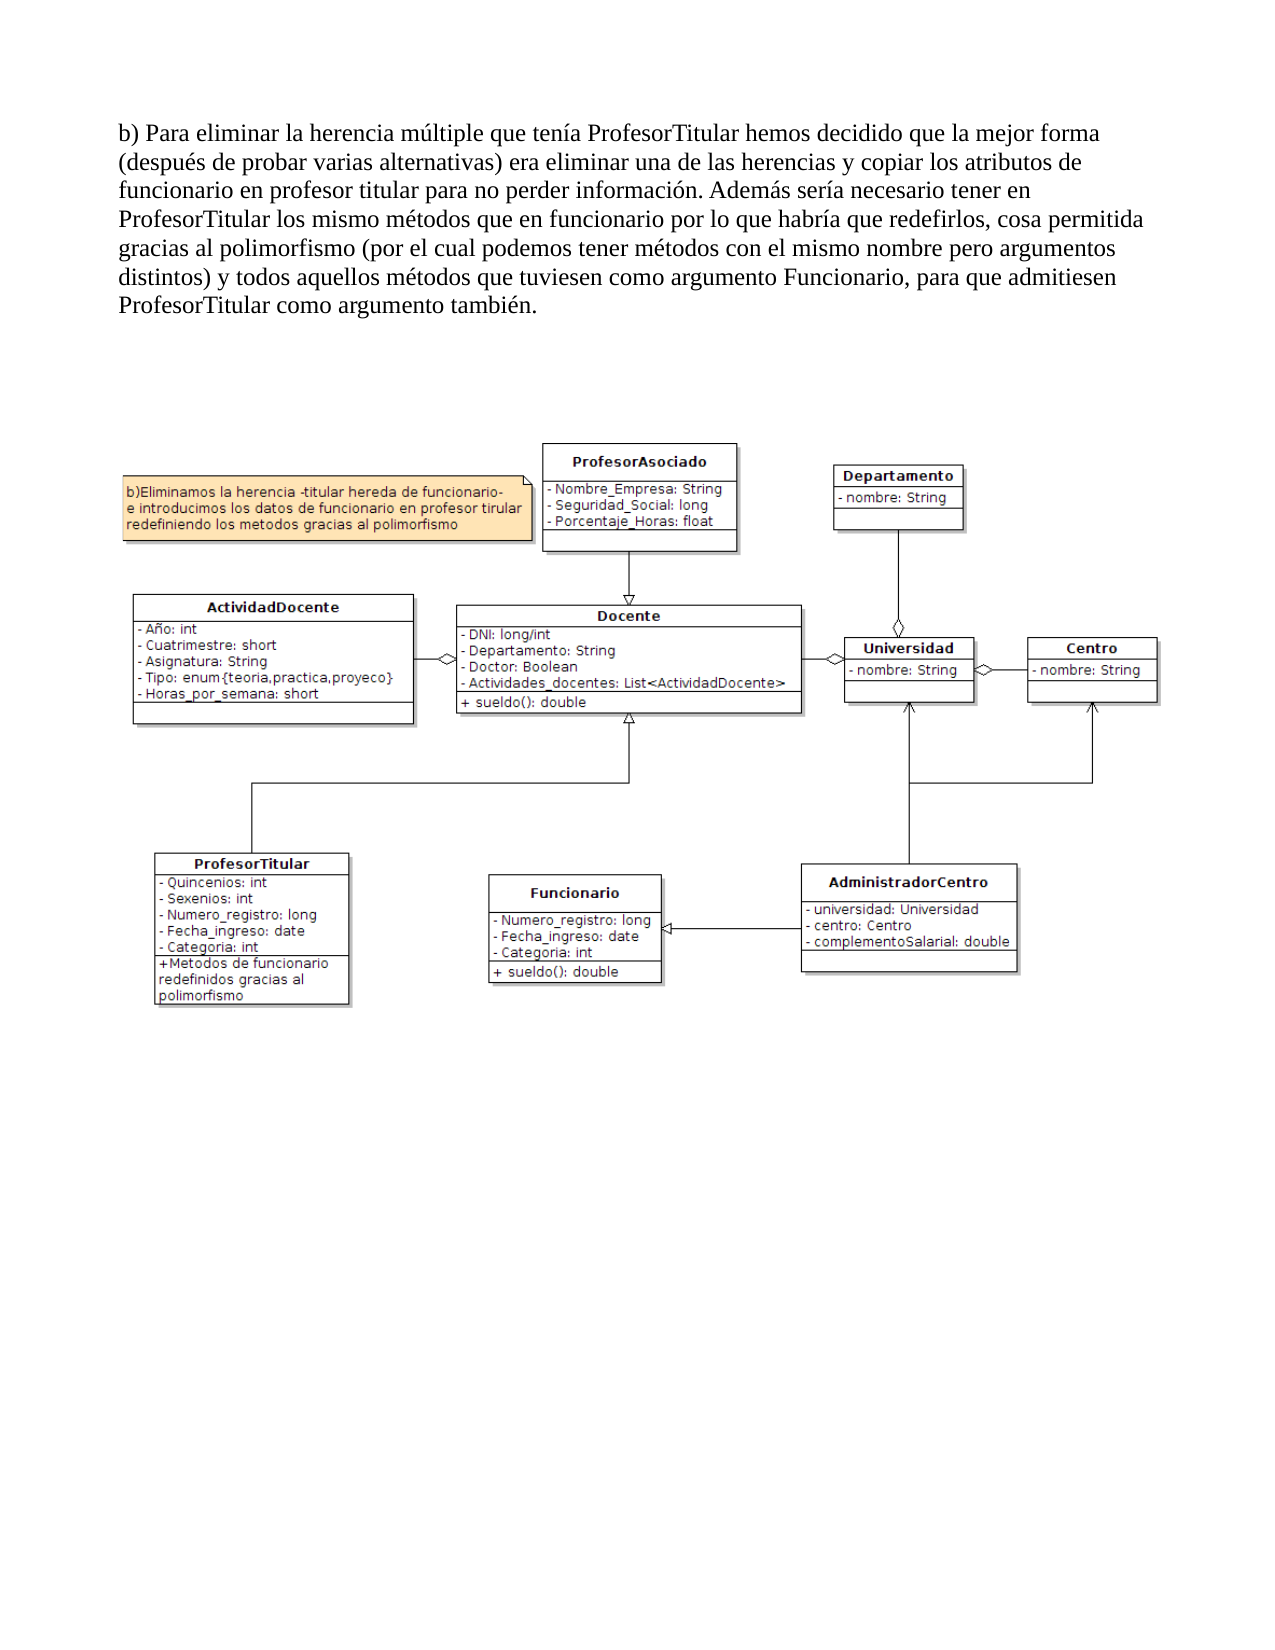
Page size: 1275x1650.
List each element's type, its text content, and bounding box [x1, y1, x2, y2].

text b) Para eliminar la herencia múltiple que tenía ProfesorTitular hemos decidido que la mejor forma (después de probar varias alternativas) era eliminar una de las herencias y copiar los atributos de funcionario en profesor titular para no perder información. Además sería necesario tener en ProfesorTitular los mismo métodos que en funcionario por lo que habría que redefirlos, cosa permitida gracias al polimorfismo (por el cual podemos tener métodos con el mismo nombre pero argumentos distintos) y todos aquellos métodos que tuviesen como argumento Funcionario, para que admitiesen ProfesorTitular como argumento también. [118, 118, 1157, 319]
picture [122, 443, 1162, 1009]
